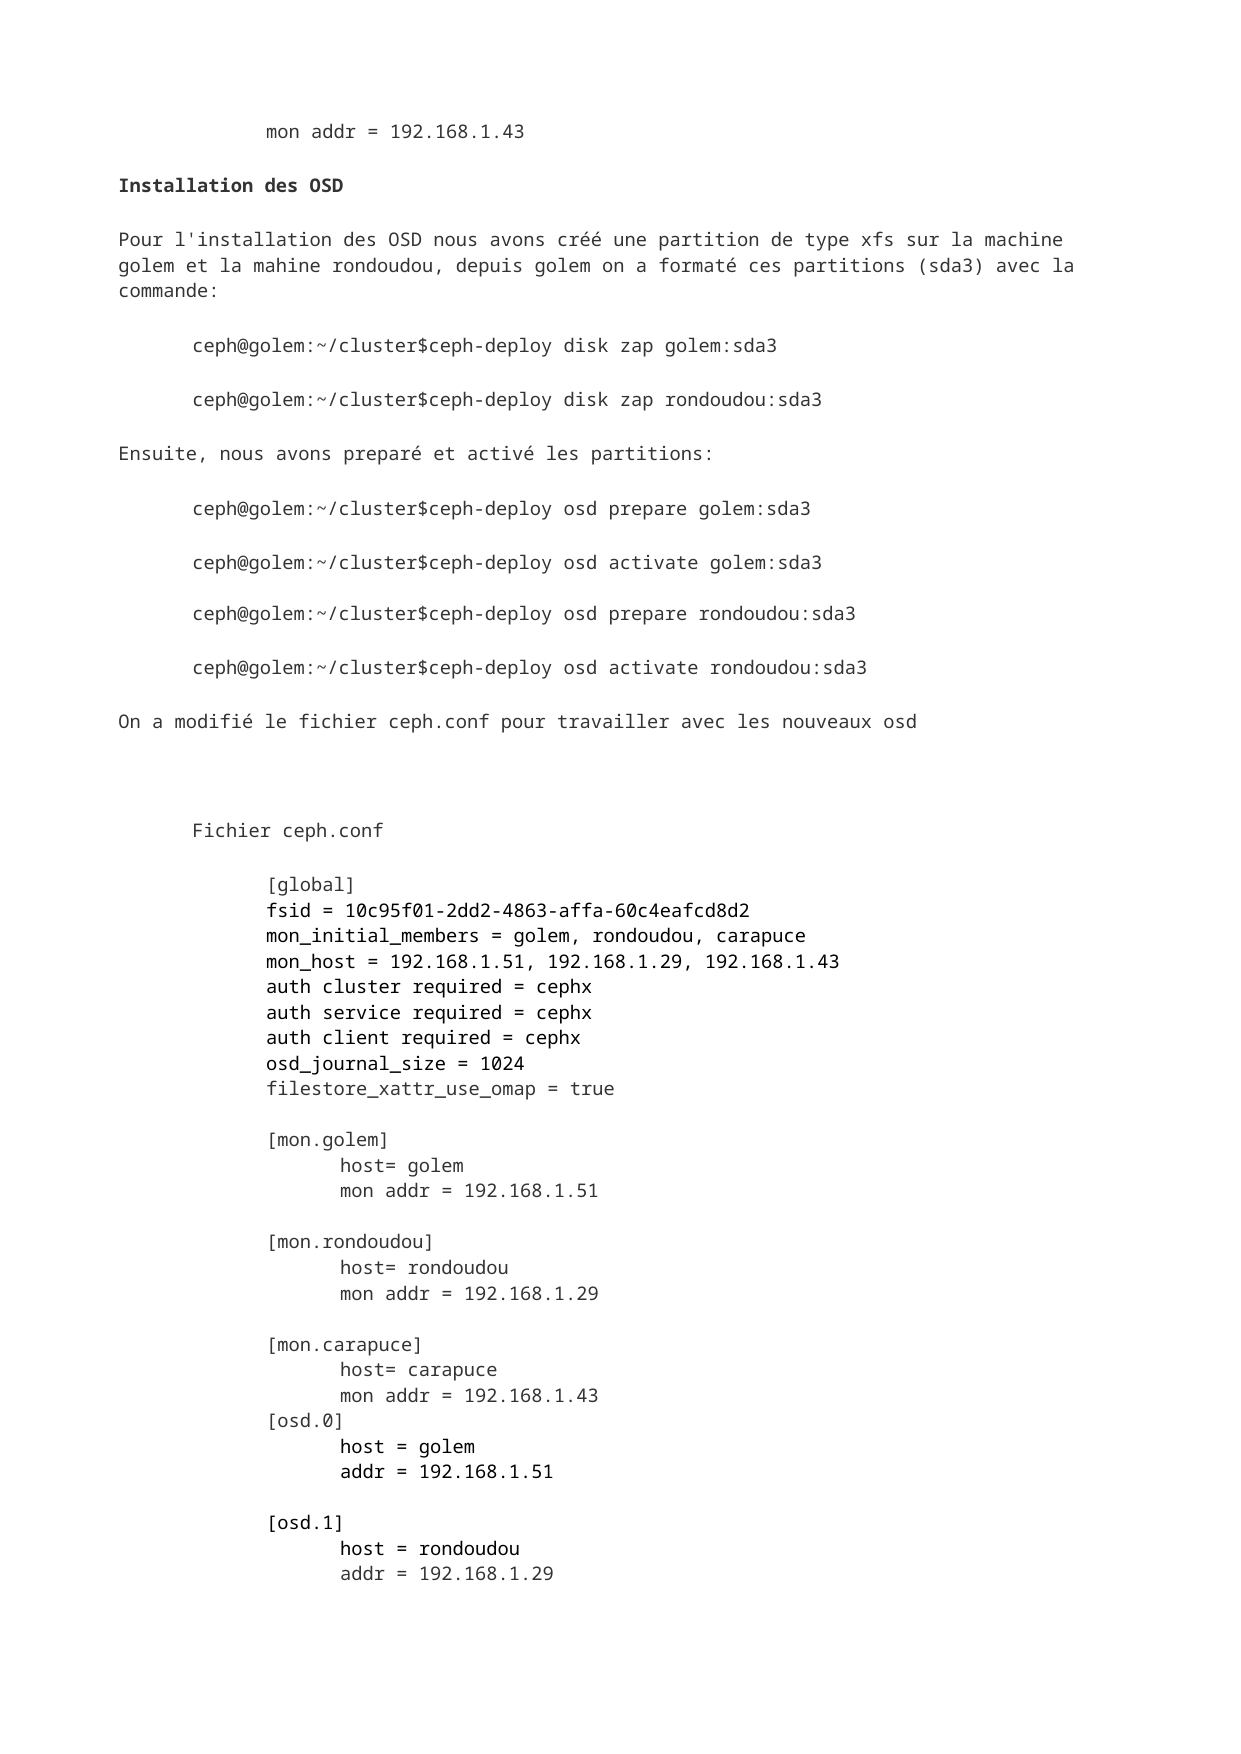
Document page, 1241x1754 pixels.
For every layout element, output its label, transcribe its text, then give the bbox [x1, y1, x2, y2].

text host= carapuce [118, 1356, 1122, 1382]
text mon addr = 192.168.1.43 [118, 118, 1122, 144]
text auth client required = cephx [118, 1024, 1122, 1050]
text On a modifié le fichier ceph.conf pour travailler avec les nouveaux osd [118, 709, 1122, 734]
text filestore_xattr_use_omap = true [118, 1076, 1122, 1101]
text mon addr = 192.168.1.51 [118, 1178, 1122, 1203]
text ceph@golem:~/cluster$ceph-deploy osd activate golem:sda3 [118, 549, 1122, 574]
text Fichier ceph.conf [118, 817, 1122, 843]
text ceph@golem:~/cluster$ceph-deploy disk zap golem:sda3 [118, 332, 1122, 357]
text host = golem [118, 1433, 1122, 1458]
text Ensuite, nous avons preparé et activé les partitions: [118, 441, 1122, 466]
text fsid = 10c95f01-2dd2-4863-affa-60c4eafcd8d2 [118, 897, 1122, 922]
text Installation des OSD [118, 172, 1122, 198]
text auth service required = cephx [118, 999, 1122, 1024]
text [osd.1] [118, 1509, 1122, 1535]
text [osd.0] [118, 1407, 1122, 1433]
text addr = 192.168.1.51 [118, 1458, 1122, 1484]
text ceph@golem:~/cluster$ceph-deploy osd prepare golem:sda3 [118, 495, 1122, 520]
text [global] [118, 871, 1122, 897]
text host = rondoudou [118, 1535, 1122, 1561]
text Pour l'installation des OSD nous avons créé une partition de type xfs sur la machine golem et la mahine rondoudou, depuis golem on a formaté ces partitions (sda3) avec la commande: [118, 227, 1122, 303]
text mon_initial_members = golem, rondoudou, carapuce [118, 922, 1122, 948]
text addr = 192.168.1.29 [118, 1561, 1122, 1586]
text host= rondoudou [118, 1254, 1122, 1280]
text ceph@golem:~/cluster$ceph-deploy disk zap rondoudou:sda3 [118, 386, 1122, 412]
text mon_host = 192.168.1.51, 192.168.1.29, 192.168.1.43 [118, 948, 1122, 973]
text mon addr = 192.168.1.43 [118, 1382, 1122, 1407]
text [mon.rondoudou] [118, 1229, 1122, 1254]
text mon addr = 192.168.1.29 [118, 1280, 1122, 1305]
text osd_journal_size = 1024 [118, 1050, 1122, 1076]
text ceph@golem:~/cluster$ceph-deploy osd activate rondoudou:sda3 [118, 654, 1122, 680]
text [mon.carapuce] [118, 1331, 1122, 1356]
text auth cluster required = cephx [118, 973, 1122, 999]
text [mon.golem] [118, 1127, 1122, 1152]
text ceph@golem:~/cluster$ceph-deploy osd prepare rondoudou:sda3 [118, 600, 1122, 626]
text host= golem [118, 1152, 1122, 1178]
